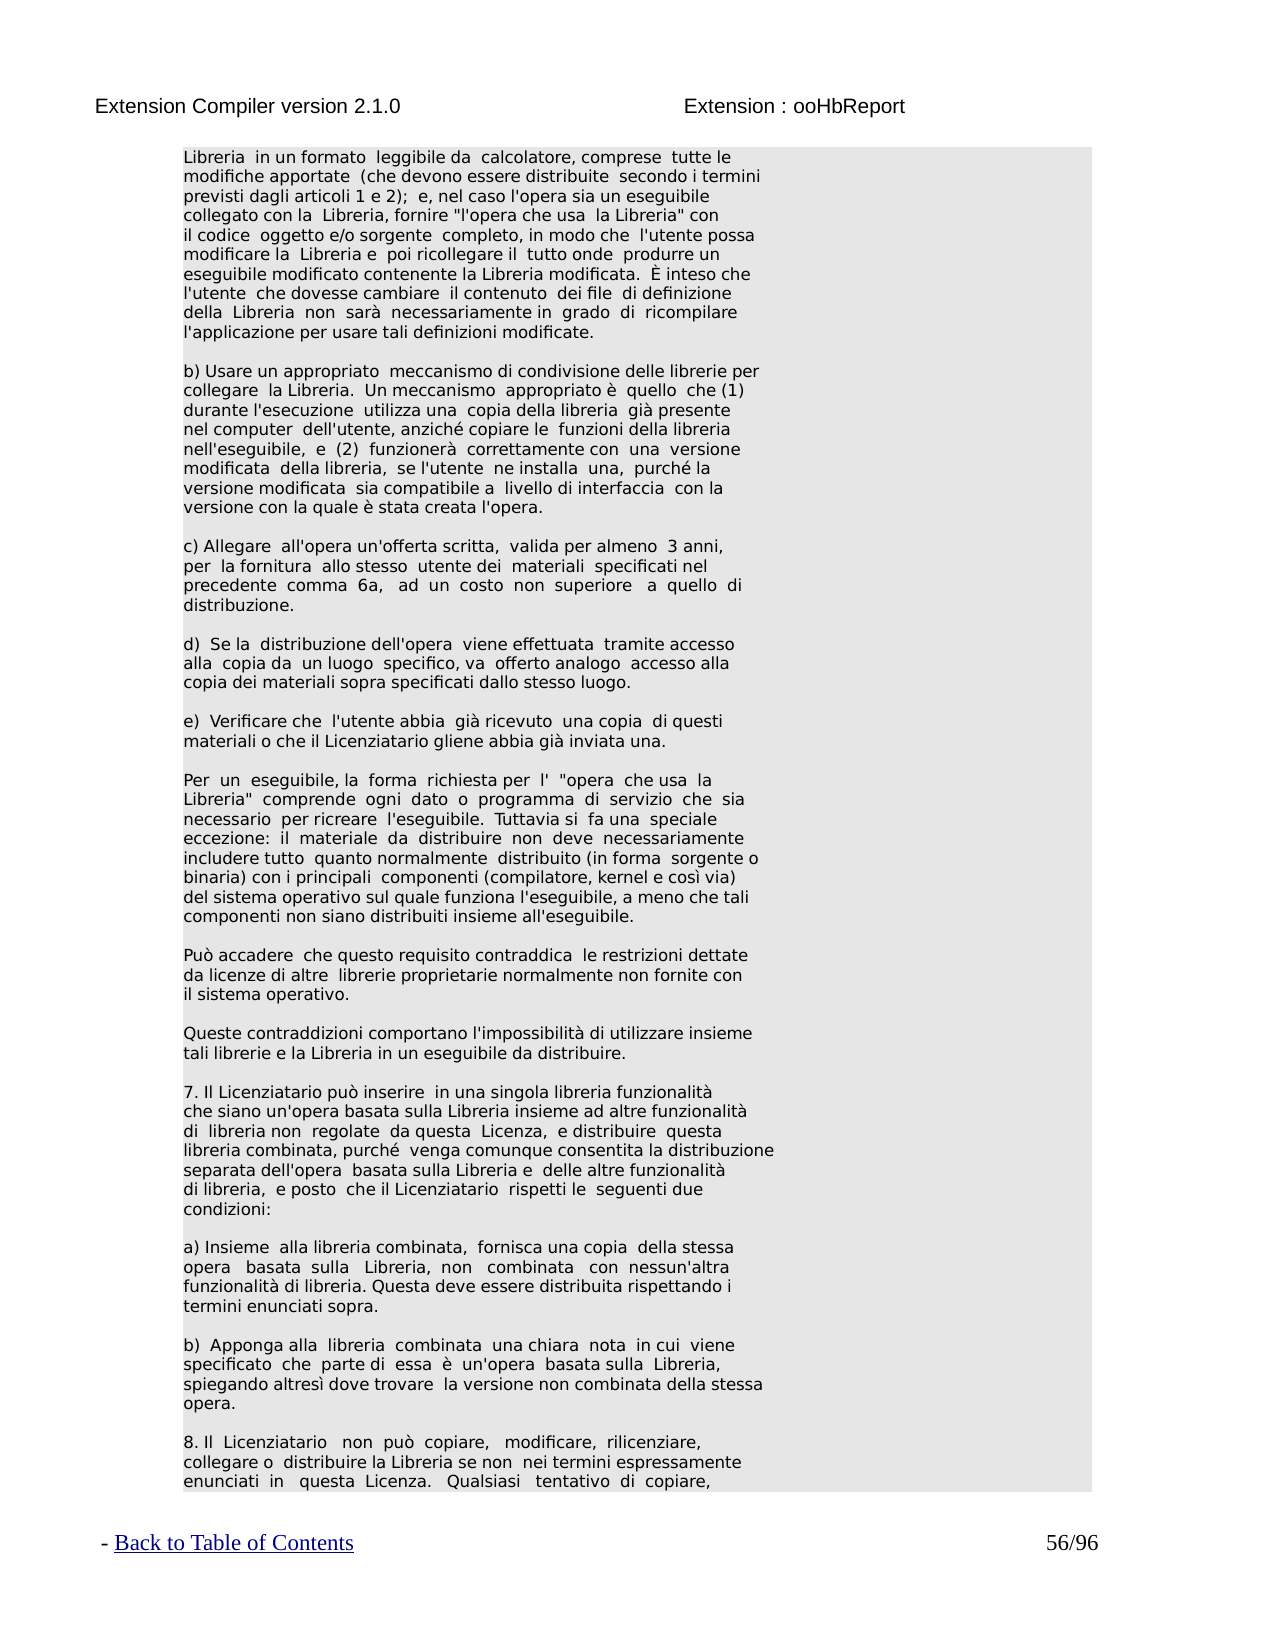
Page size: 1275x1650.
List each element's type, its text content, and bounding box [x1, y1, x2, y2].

text e) Verificare che l'utente abbia già ricevuto una copia di questi [183, 712, 1092, 732]
text condizioni: [183, 1199, 1092, 1219]
text 8. Il Licenziatario non può copiare, modificare, rilicenziare, [183, 1433, 1092, 1453]
text componenti non siano distribuiti insieme all'eseguibile. [183, 907, 1092, 927]
text specificato che parte di essa è un'opera basata sulla Libreria, [183, 1355, 1092, 1375]
text collegato con la Libreria, fornire "l'opera che usa la Libreria" con [183, 206, 1092, 225]
text Per un eseguibile, la forma richiesta per l' "opera che usa la [183, 771, 1092, 790]
text collegare o distribuire la Libreria se non nei termini espressamente [183, 1453, 1092, 1472]
text durante l'esecuzione utilizza una copia della libreria già presente [183, 401, 1092, 420]
text binaria) con i principali componenti (compilatore, kernel e così via) [183, 868, 1092, 888]
text il sistema operativo. [183, 985, 1092, 1004]
text includere tutto quanto normalmente distribuito (in forma sorgente o [183, 849, 1092, 868]
text b) Usare un appropriato meccanismo di condivisione delle librerie per [183, 362, 1092, 381]
text Libreria in un formato leggibile da calcolatore, comprese tutte le [183, 147, 1092, 167]
text l'applicazione per usare tali definizioni modificate. [183, 323, 1092, 342]
text necessario per ricreare l'eseguibile. Tuttavia si fa una speciale [183, 810, 1092, 829]
text precedente comma 6a, ad un costo non superiore a quello di [183, 576, 1092, 596]
text distribuzione. [183, 596, 1092, 615]
text Queste contraddizioni comportano l'impossibilità di utilizzare insieme [183, 1024, 1092, 1043]
text collegare la Libreria. Un meccanismo appropriato è quello che (1) [183, 381, 1092, 401]
text nel computer dell'utente, anziché copiare le funzioni della libreria [183, 420, 1092, 440]
text nell'eseguibile, e (2) funzionerà correttamente con una versione [183, 440, 1092, 459]
text alla copia da un luogo specifico, va offerto analogo accesso alla [183, 654, 1092, 673]
text d) Se la distribuzione dell'opera viene effettuata tramite accesso [183, 634, 1092, 654]
text copia dei materiali sopra specificati dallo stesso luogo. [183, 673, 1092, 693]
text della Libreria non sarà necessariamente in grado di ricompilare [183, 303, 1092, 323]
text modificata della libreria, se l'utente ne installa una, purché la [183, 459, 1092, 479]
text opera. [183, 1394, 1092, 1414]
text spiegando altresì dove trovare la versione non combinata della stessa [183, 1375, 1092, 1394]
text termini enunciati sopra. [183, 1297, 1092, 1316]
text eccezione: il materiale da distribuire non deve necessariamente [183, 829, 1092, 849]
text il codice oggetto e/o sorgente completo, in modo che l'utente possa [183, 225, 1092, 245]
text da licenze di altre librerie proprietarie normalmente non fornite con [183, 966, 1092, 985]
text di libreria non regolate da questa Licenza, e distribuire questa [183, 1121, 1092, 1141]
text Libreria" comprende ogni dato o programma di servizio che sia [183, 790, 1092, 810]
text versione con la quale è stata creata l'opera. [183, 498, 1092, 518]
text del sistema operativo sul quale funziona l'eseguibile, a meno che tali [183, 888, 1092, 907]
text modifiche apportate (che devono essere distribuite secondo i termini [183, 167, 1092, 186]
text che siano un'opera basata sulla Libreria insieme ad altre funzionalità [183, 1102, 1092, 1121]
text versione modificata sia compatibile a livello di interfaccia con la [183, 479, 1092, 498]
text 7. Il Licenziatario può inserire in una singola libreria funzionalità [183, 1082, 1092, 1102]
text opera basata sulla Libreria, non combinata con nessun'altra [183, 1258, 1092, 1277]
text libreria combinata, purché venga comunque consentita la distribuzione [183, 1141, 1092, 1160]
text tali librerie e la Libreria in un eseguibile da distribuire. [183, 1043, 1092, 1063]
text materiali o che il Licenziatario gliene abbia già inviata una. [183, 732, 1092, 751]
text per la fornitura allo stesso utente dei materiali specificati nel [183, 557, 1092, 576]
text funzionalità di libreria. Questa deve essere distribuita rispettando i [183, 1277, 1092, 1297]
text a) Insieme alla libreria combinata, fornisca una copia della stessa [183, 1238, 1092, 1258]
text separata dell'opera basata sulla Libreria e delle altre funzionalità [183, 1160, 1092, 1180]
text modificare la Libreria e poi ricollegare il tutto onde produrre un [183, 245, 1092, 264]
text previsti dagli articoli 1 e 2); e, nel caso l'opera sia un eseguibile [183, 186, 1092, 206]
text b) Apponga alla libreria combinata una chiara nota in cui viene [183, 1336, 1092, 1355]
text di libreria, e posto che il Licenziatario rispetti le seguenti due [183, 1180, 1092, 1199]
text l'utente che dovesse cambiare il contenuto dei file di definizione [183, 284, 1092, 303]
text c) Allegare all'opera un'offerta scritta, valida per almeno 3 anni, [183, 537, 1092, 557]
text Può accadere che questo requisito contraddica le restrizioni dettate [183, 946, 1092, 966]
text enunciati in questa Licenza. Qualsiasi tentativo di copiare, [183, 1472, 1092, 1492]
text eseguibile modificato contenente la Libreria modificata. È inteso che [183, 264, 1092, 284]
